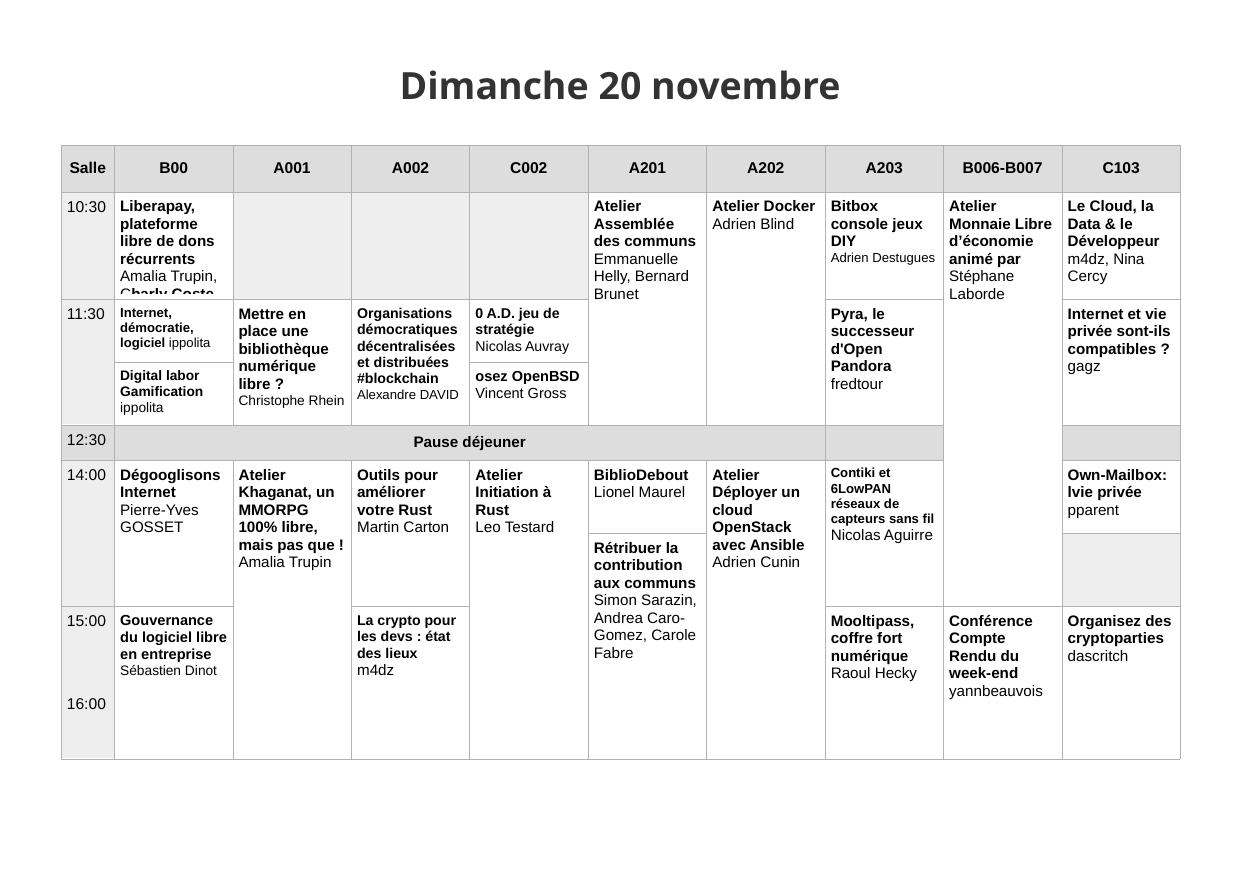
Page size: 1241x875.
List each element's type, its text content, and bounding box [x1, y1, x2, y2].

table_cell [234, 193, 351, 299]
subtitle Dimanche 20 novembre [59, 59, 1181, 110]
table_header C002 [470, 146, 588, 192]
table_cell Atelier Déployer un cloud OpenStack avec Ansible Adrien Cunin [707, 461, 825, 758]
table_cell Conférence Compte Rendu du week-end yannbeauvois [944, 607, 1062, 758]
table_cell Pause déjeuner [115, 426, 825, 460]
table_cell Gouvernance du logiciel libre en entreprise Sébastien Dinot [115, 607, 233, 758]
table_cell Liberapay, plateforme libre de dons récurrents Amalia Trupin, Charly Coste [115, 193, 233, 299]
table_header B006-B007 [944, 146, 1062, 192]
table_cell Digital labor Gamification ippolita [115, 363, 233, 424]
table_header Salle [62, 146, 114, 192]
table_cell Pyra, le successeur d'Open Pandora fredtour [826, 300, 943, 424]
table_cell Dégooglisons Internet Pierre-Yves GOSSET [115, 461, 233, 606]
table_header A202 [707, 146, 825, 192]
table_cell 11:30 [62, 300, 114, 424]
table_cell Rétribuer la contribution aux communs Simon Sarazin, Andrea Caro-Gomez, Carole Fabre [589, 534, 706, 758]
table_cell Organisez des cryptoparties dascritch [1063, 607, 1180, 758]
table_cell osez OpenBSD Vincent Gross [470, 363, 588, 424]
table_cell [352, 193, 469, 299]
table_cell Mooltipass, coffre fort numérique Raoul Hecky [826, 607, 943, 758]
table_cell Le Cloud, la Data & le Développeur m4dz, Nina Cercy [1063, 193, 1180, 299]
table_cell Atelier Docker Adrien Blind [707, 193, 825, 424]
table_cell Internet, démocratie, logiciel ippolita [115, 300, 233, 362]
table_cell 14:00 [62, 461, 114, 606]
table_header A002 [352, 146, 469, 192]
table_cell Own-Mailbox: lvie privée pparent [1063, 461, 1180, 533]
table_cell Atelier Initiation à Rust Leo Testard [470, 461, 588, 758]
table_cell Bitbox console jeux DIY Adrien Destugues [826, 193, 943, 299]
table_header A201 [589, 146, 706, 192]
table_header C103 [1063, 146, 1180, 192]
table_cell Contiki et 6LowPAN réseaux de capteurs sans fil Nicolas Aguirre [826, 461, 943, 606]
table_header B00 [115, 146, 233, 192]
table_cell 10:30 [62, 193, 114, 299]
table_cell Organisations démocratiques décentralisées et distribuées #blockchain Alexandre DAVID [352, 300, 469, 424]
table_header A203 [826, 146, 943, 192]
table_cell Outils pour améliorer votre Rust Martin Carton [352, 461, 469, 606]
table_cell 15:00 16:00 [62, 607, 114, 758]
table_cell Atelier Khaganat, un MMORPG 100% libre, mais pas que ! Amalia Trupin [234, 461, 351, 758]
table_cell Atelier Assemblée des communs Emmanuelle Helly, Bernard Brunet [589, 193, 706, 424]
table_cell 12:30 [62, 426, 114, 460]
table_cell Mettre en place une bibliothèque numérique libre ? Christophe Rhein [234, 300, 351, 424]
table_cell [1063, 426, 1180, 460]
table_cell La crypto pour les devs : état des lieux m4dz [352, 607, 469, 758]
table_cell [826, 426, 943, 460]
table_header A001 [234, 146, 351, 192]
table_cell Internet et vie privée sont-ils compatibles ? gagz [1063, 300, 1180, 424]
table_cell [1063, 534, 1180, 606]
table_cell [470, 193, 588, 299]
table_cell Atelier Monnaie Libre d’économie animé par Stéphane Laborde [944, 193, 1062, 606]
table_cell BiblioDebout Lionel Maurel [589, 461, 706, 533]
table_cell 0 A.D. jeu de stratégie Nicolas Auvray [470, 300, 588, 362]
